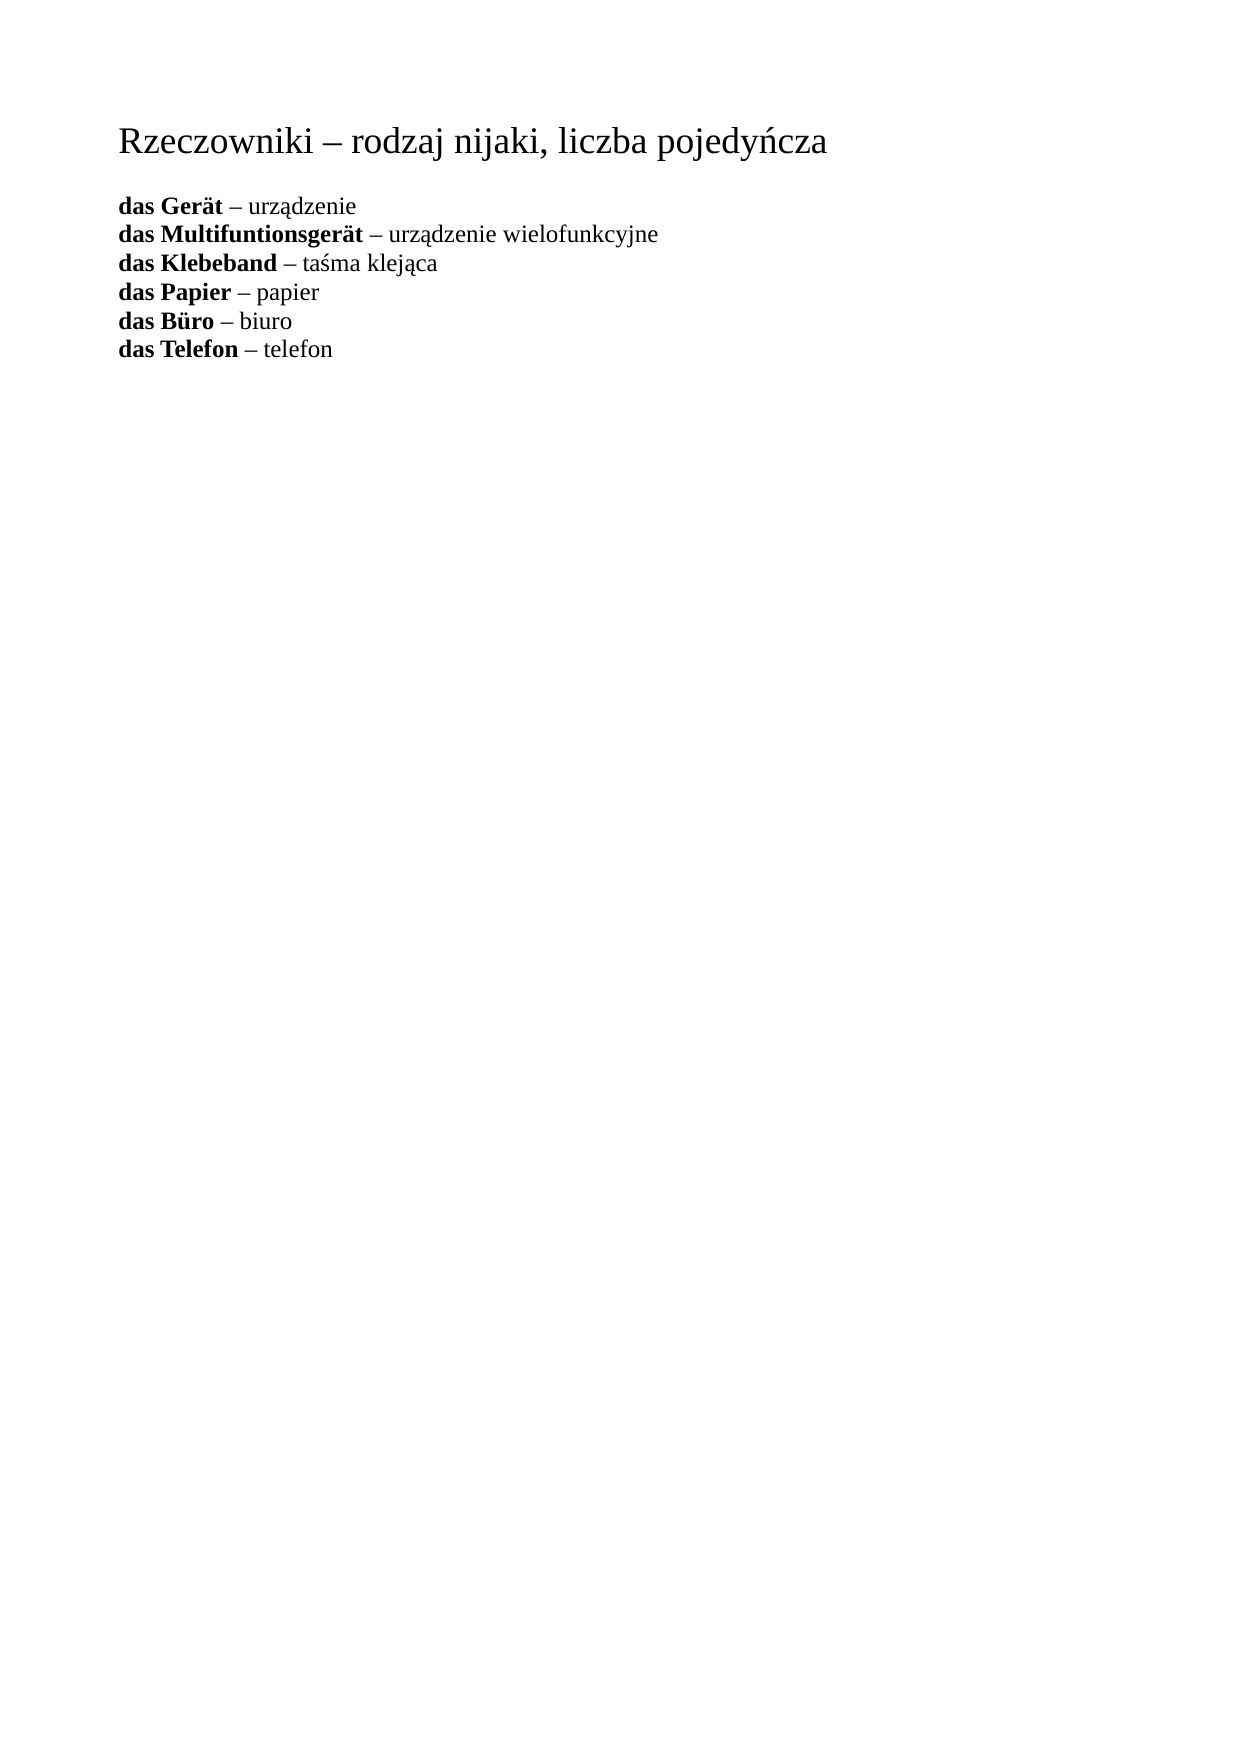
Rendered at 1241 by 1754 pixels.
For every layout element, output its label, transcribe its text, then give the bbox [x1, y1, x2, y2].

text das Klebeband – taśma klejąca [118, 248, 1122, 277]
text das Büro – biuro [118, 306, 1122, 334]
text das Multifuntionsgerät – urządzenie wielofunkcyjne [118, 219, 1122, 248]
text das Telefon – telefon [118, 334, 1122, 363]
text das Gerät – urządzenie [118, 191, 1122, 219]
text das Papier – papier [118, 277, 1122, 306]
